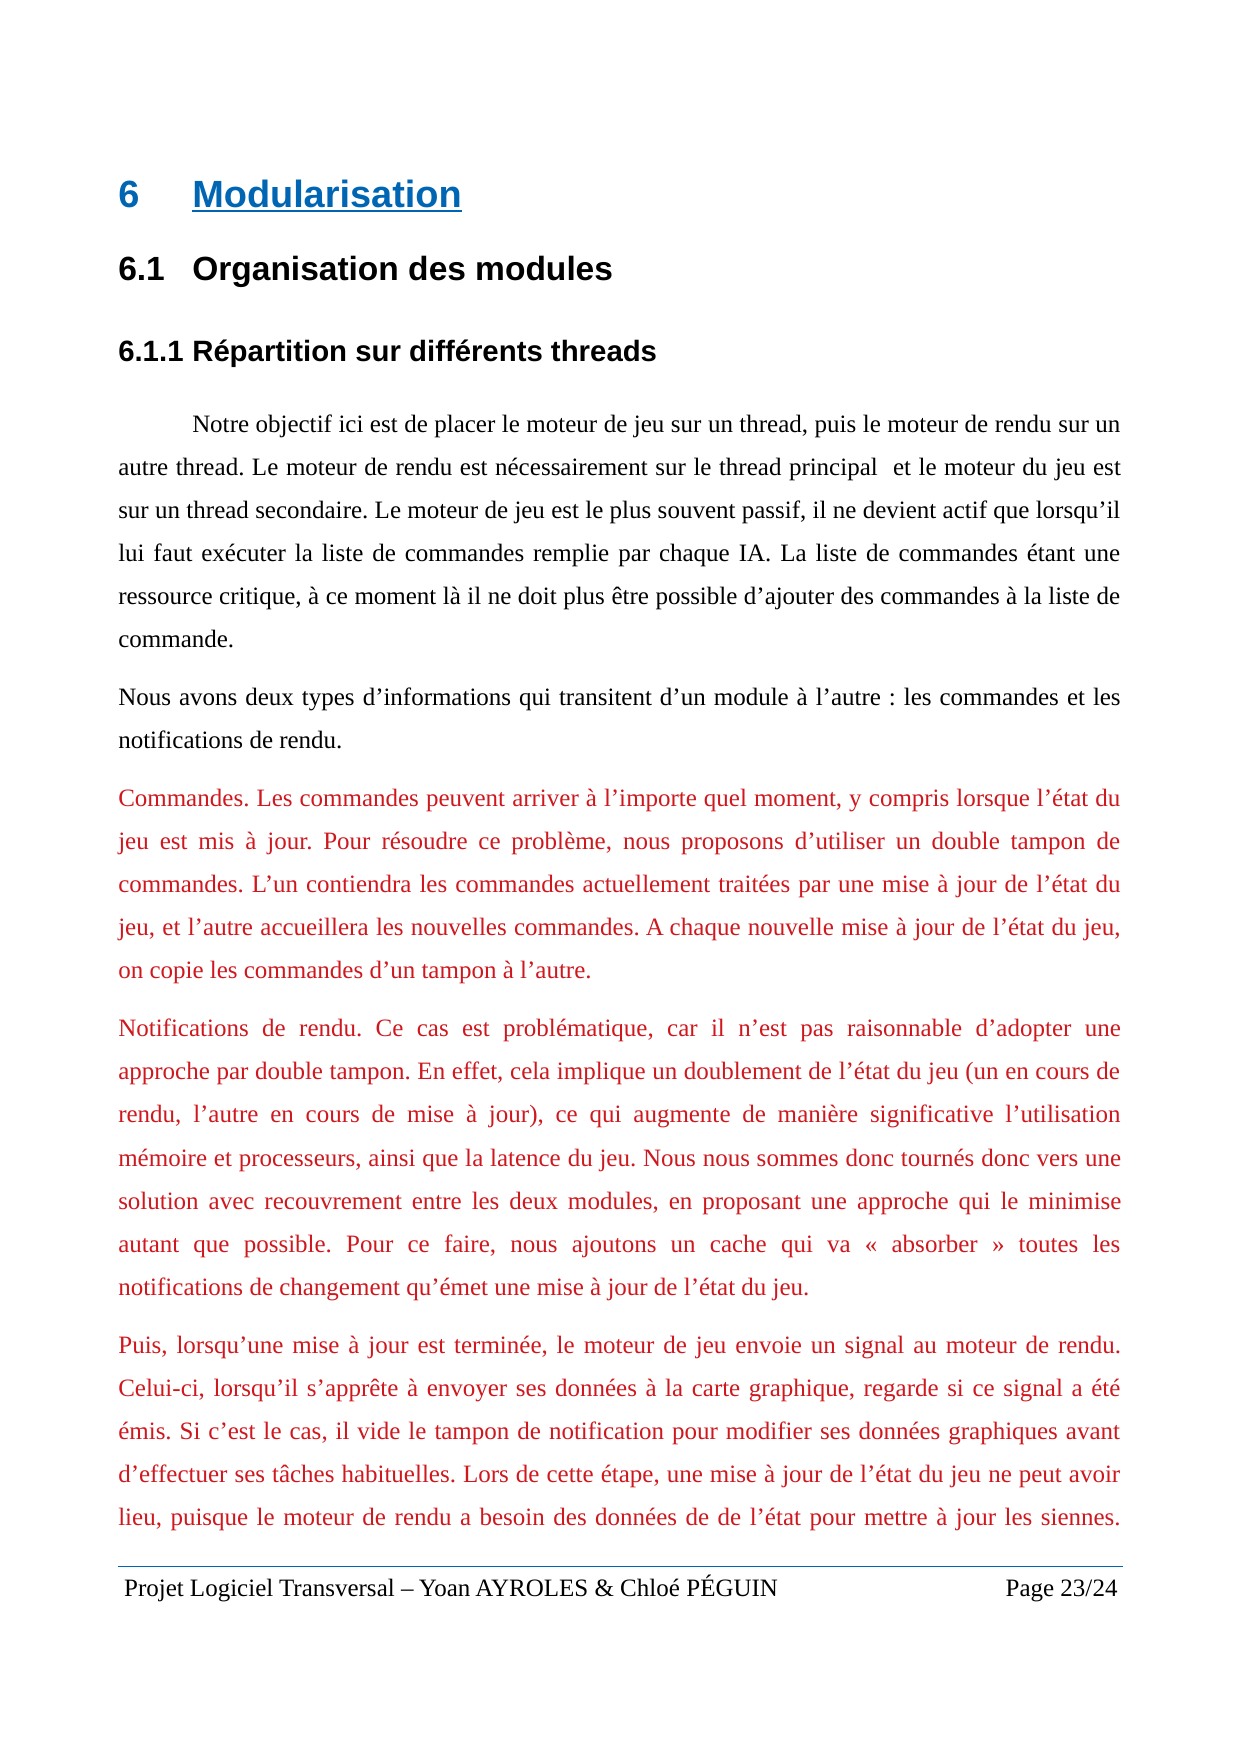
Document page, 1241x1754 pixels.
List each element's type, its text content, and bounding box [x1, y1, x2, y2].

subtitle Modularisation [118, 172, 1122, 216]
text Notre objectif ici est de placer le moteur de jeu sur un thread, puis le moteur de rendu sur un autre thread. Le moteur de rendu est nécessairement sur le thread principal et le moteur du jeu est sur un thread secondaire. Le moteur de jeu est le plus souvent passif, il ne devient actif que lorsqu’il lui faut exécuter la liste de commandes remplie par chaque IA. La liste de commandes étant une ressource critique, à ce moment là il ne doit plus être possible d’ajouter des commandes à la liste de commande. [118, 409, 1122, 653]
text Notifications de rendu. Ce cas est problématique, car il n’est pas raisonnable d’adopter une approche par double tampon. En effet, cela implique un doublement de l’état du jeu (un en cours de rendu, l’autre en cours de mise à jour), ce qui augmente de manière significative l’utilisation mémoire et processeurs, ainsi que la latence du jeu. Nous nous sommes donc tournés donc vers une solution avec recouvrement entre les deux modules, en proposant une approche qui le minimise autant que possible. Pour ce faire, nous ajoutons un cache qui va « absorber » toutes les notifications de changement qu’émet une mise à jour de l’état du jeu. [118, 1013, 1122, 1301]
text Nous avons deux types d’informations qui transitent d’un module à l’autre : les commandes et les notifications de rendu. [118, 682, 1122, 754]
text Puis, lorsqu’une mise à jour est terminée, le moteur de jeu envoie un signal au moteur de rendu. Celui-ci, lorsqu’il s’apprête à envoyer ses données à la carte graphique, regarde si ce signal a été émis. Si c’est le cas, il vide le tampon de notification pour modifier ses données graphiques avant d’effectuer ses tâches habituelles. Lors de cette étape, une mise à jour de l’état du jeu ne peut avoir lieu, puisque le moteur de rendu a besoin des données de de l’état pour mettre à jour les siennes. [118, 1330, 1122, 1531]
subtitle Répartition sur différents threads [118, 334, 1122, 368]
text Commandes. Les commandes peuvent arriver à l’importe quel moment, y compris lorsque l’état du jeu est mis à jour. Pour résoudre ce problème, nous proposons d’utiliser un double tampon de commandes. L’un contiendra les commandes actuellement traitées par une mise à jour de l’état du jeu, et l’autre accueillera les nouvelles commandes. A chaque nouvelle mise à jour de l’état du jeu, on copie les commandes d’un tampon à l’autre. [118, 783, 1122, 984]
subtitle Organisation des modules [118, 249, 1122, 287]
